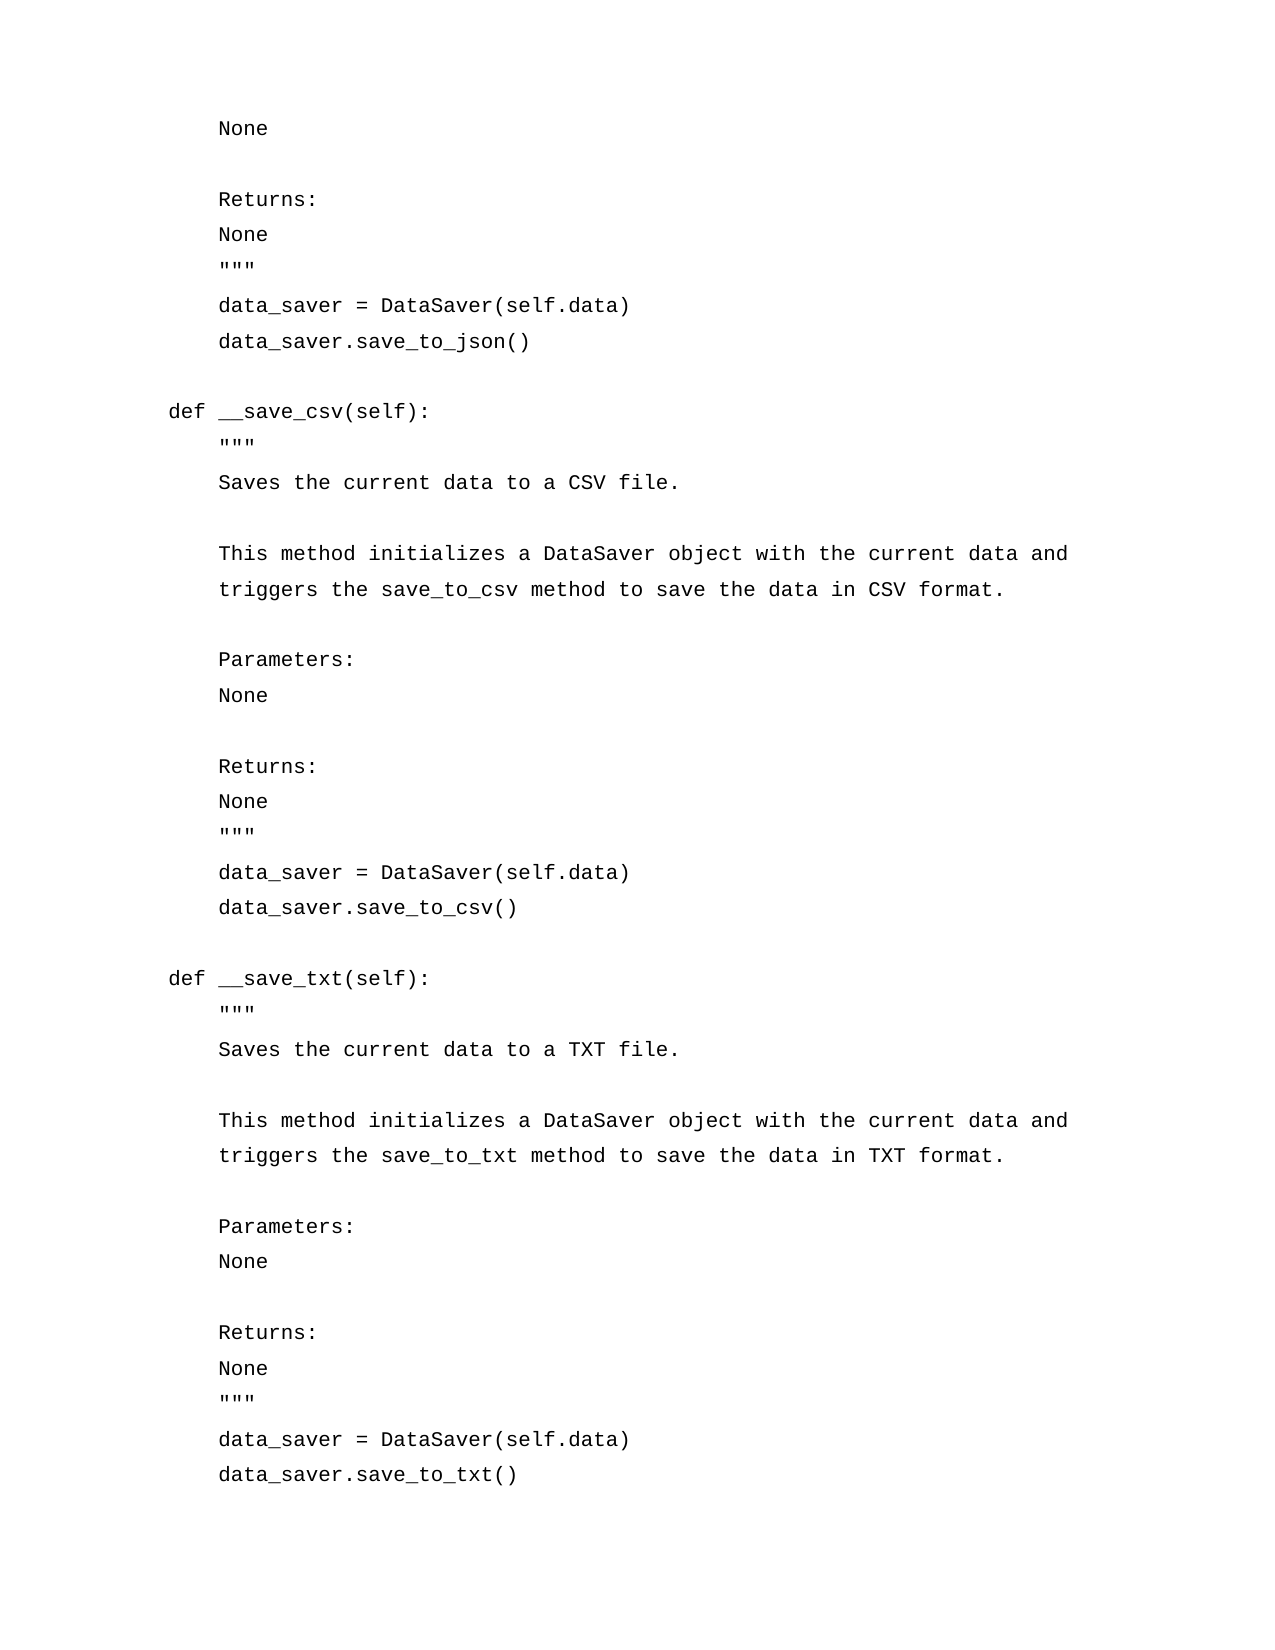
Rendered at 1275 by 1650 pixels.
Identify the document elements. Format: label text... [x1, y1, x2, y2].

text data_saver.save_to_json() [118, 331, 1157, 354]
text Returns: [118, 1322, 1157, 1346]
text None [118, 224, 1157, 248]
text data_saver.save_to_csv() [118, 897, 1157, 921]
text def __save_txt(self): [118, 968, 1157, 992]
text This method initializes a DataSaver object with the current data and [118, 543, 1157, 567]
text Returns: [118, 756, 1157, 779]
text Saves the current data to a CSV file. [118, 472, 1157, 496]
text Parameters: [118, 649, 1157, 673]
text """ [118, 437, 1157, 461]
text Parameters: [118, 1216, 1157, 1240]
text None [118, 791, 1157, 815]
text def __save_csv(self): [118, 401, 1157, 425]
text Saves the current data to a TXT file. [118, 1039, 1157, 1063]
text """ [118, 1003, 1157, 1027]
text None [118, 1251, 1157, 1275]
text data_saver.save_to_txt() [118, 1464, 1157, 1488]
text None [118, 118, 1157, 142]
text Returns: [118, 189, 1157, 213]
text triggers the save_to_csv method to save the data in CSV format. [118, 578, 1157, 602]
text data_saver = DataSaver(self.data) [118, 862, 1157, 886]
text This method initializes a DataSaver object with the current data and [118, 1110, 1157, 1133]
text """ [118, 1393, 1157, 1417]
text """ [118, 260, 1157, 283]
text None [118, 1358, 1157, 1381]
text triggers the save_to_txt method to save the data in TXT format. [118, 1145, 1157, 1169]
text None [118, 685, 1157, 708]
text data_saver = DataSaver(self.data) [118, 295, 1157, 319]
text data_saver = DataSaver(self.data) [118, 1428, 1157, 1452]
text """ [118, 826, 1157, 850]
